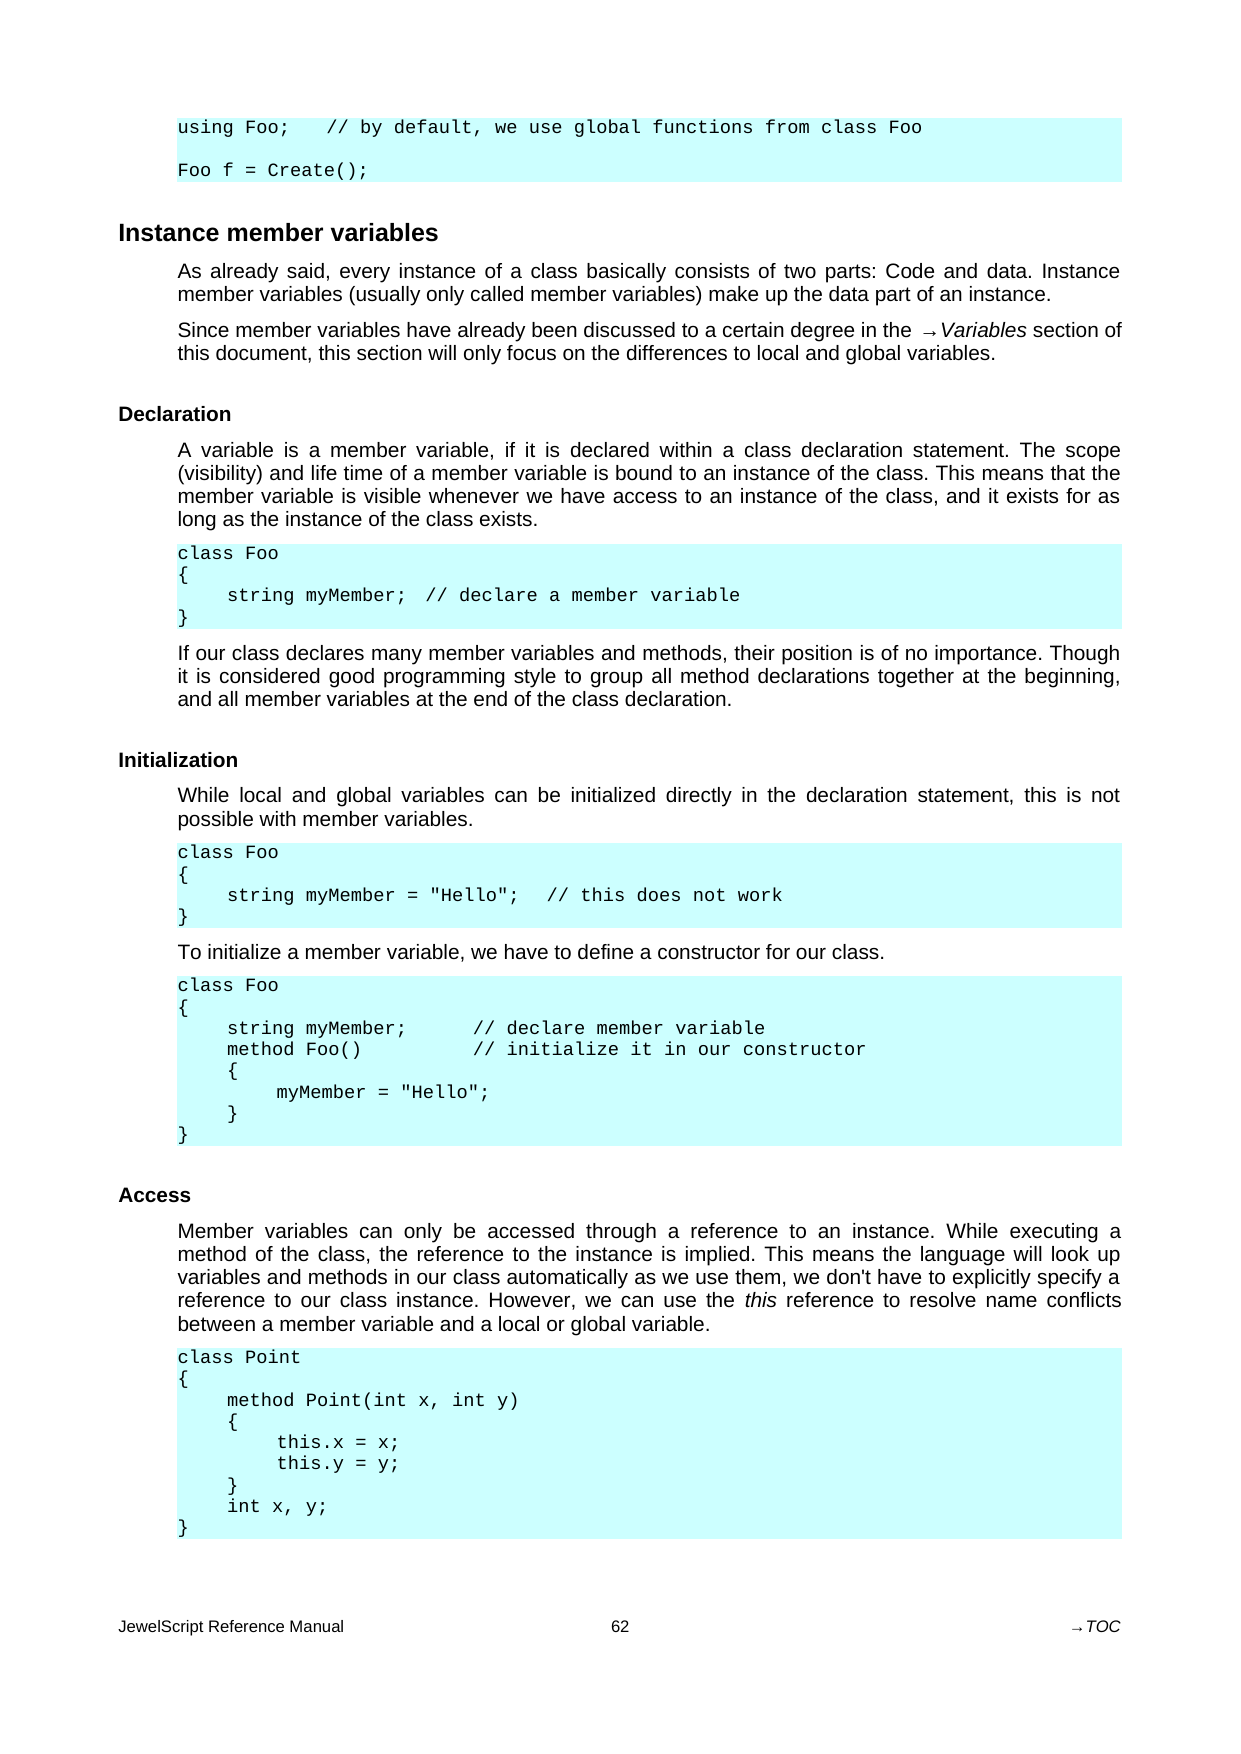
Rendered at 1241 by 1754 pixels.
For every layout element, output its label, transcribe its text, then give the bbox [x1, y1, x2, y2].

text Since member variables have already been discussed to a certain degree in the →Variables section of this document, this section will only focus on the differences to local and global variables. [177, 319, 1122, 365]
text As already said, every instance of a class basically consists of two parts: Code and data. Instance member variables (usually only called member variables) make up the data part of an instance. [177, 260, 1122, 306]
subtitle Initialization [118, 748, 1122, 772]
text If our class declares many member variables and methods, their position is of no importance. Though it is considered good programming style to group all method declarations together at the beginning, and all member variables at the end of the class declaration. [177, 641, 1122, 711]
text A variable is a member variable, if it is declared within a class declaration statement. The scope (visibility) and life time of a member variable is bound to an instance of the class. This means that the member variable is visible whenever we have access to an instance of the class, and it exists for as long as the instance of the class exists. [177, 438, 1122, 531]
text class Point { method Point(int x, int y) { this.x = x; this.y = y; } int x, y; } [177, 1348, 1122, 1539]
subtitle Access [118, 1183, 1122, 1207]
text class Foo { string myMember; // declare member variable method Foo() // initialize it in our constructor { myMember = "Hello"; } } [177, 976, 1122, 1146]
text using Foo; // by default, we use global functions from class Foo Foo f = Create(); [177, 118, 1122, 182]
subtitle Declaration [118, 403, 1122, 426]
text To initialize a member variable, we have to define a constructor for our class. [177, 940, 1122, 964]
text class Foo { string myMember = "Hello"; // this does not work } [177, 843, 1122, 928]
text class Foo { string myMember; // declare a member variable } [177, 544, 1122, 629]
text While local and global variables can be initialized directly in the declaration statement, this is not possible with member variables. [177, 784, 1122, 831]
text Member variables can only be accessed through a reference to an instance. While executing a method of the class, the reference to the instance is implied. This means the language will look up variables and methods in our class automatically as we use them, we don't have to explicitly specify a reference to our class instance. However, we can use the this reference to resolve name conflicts between a member variable and a local or global variable. [177, 1219, 1122, 1335]
subtitle Instance member variables [118, 219, 1122, 247]
